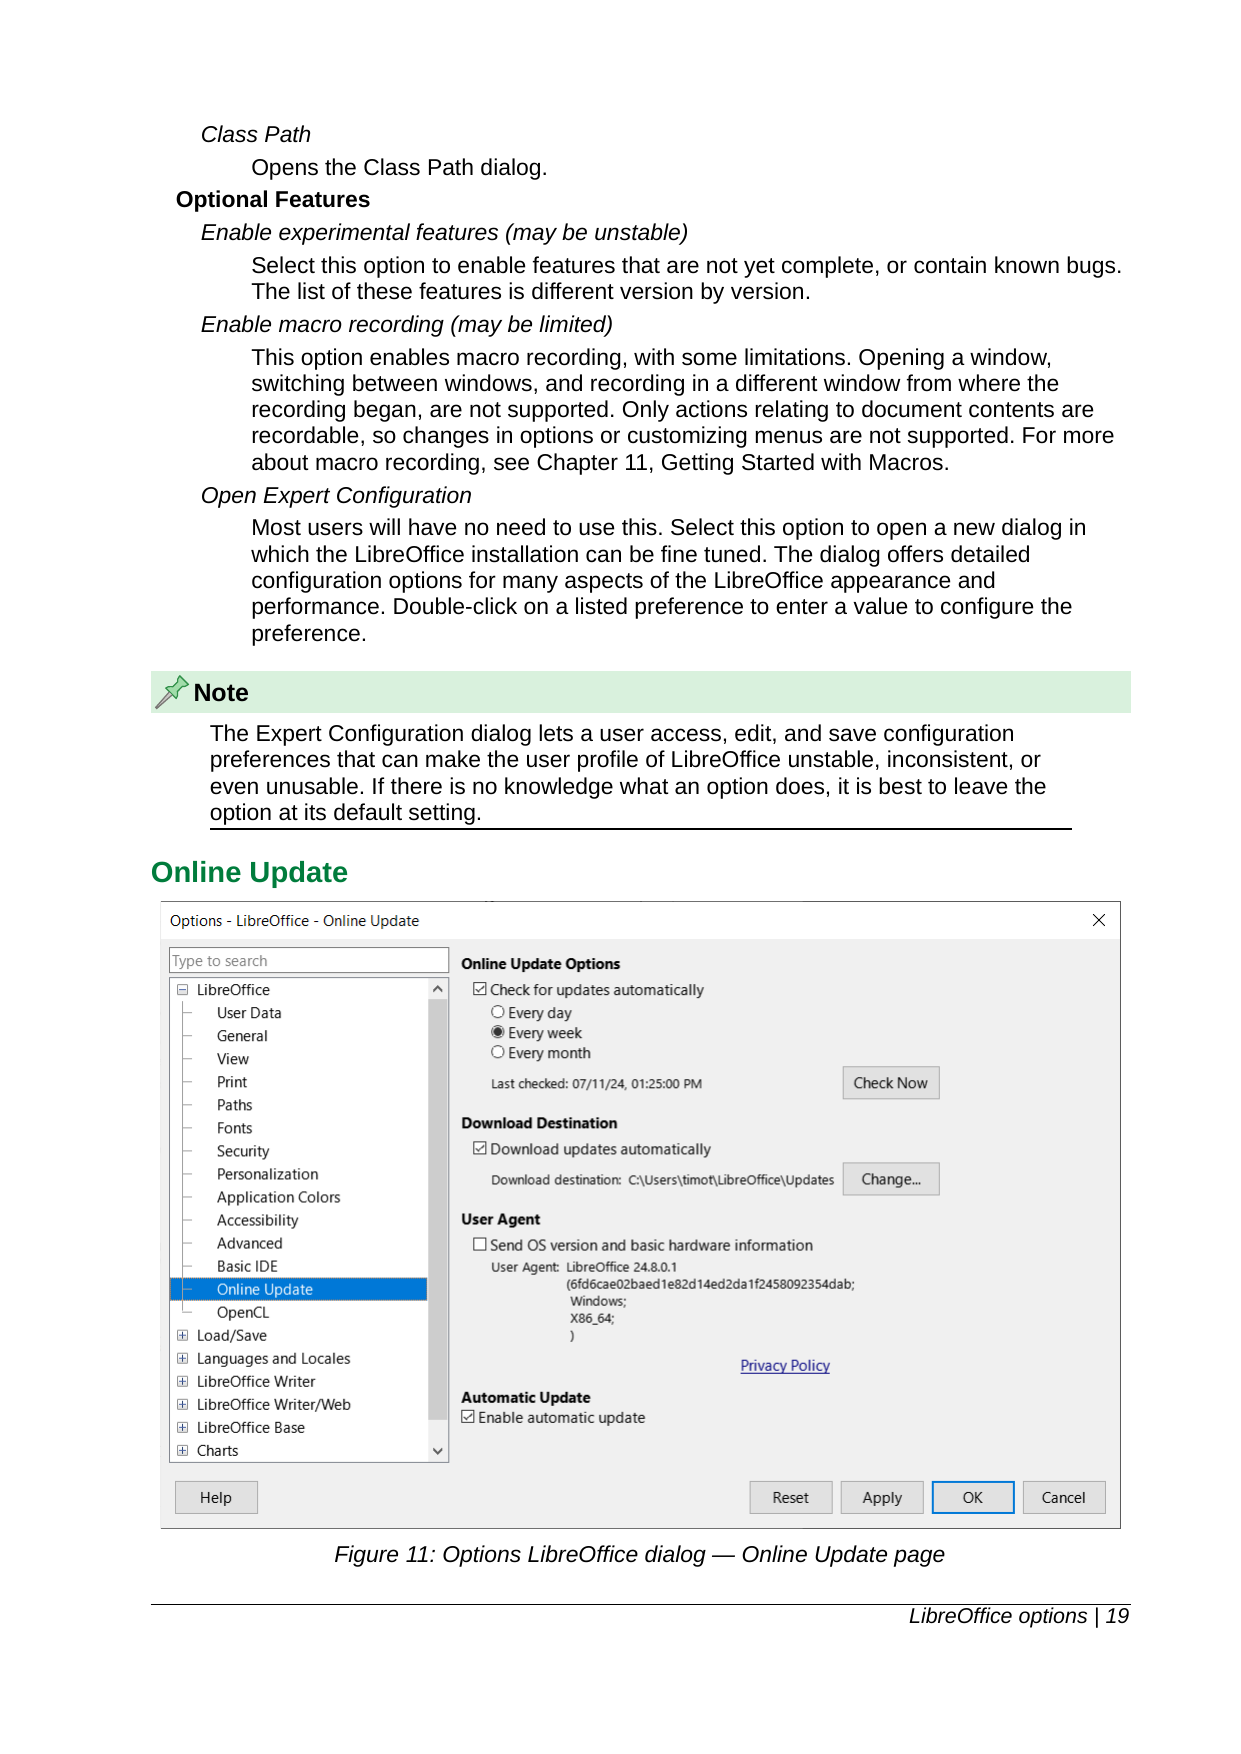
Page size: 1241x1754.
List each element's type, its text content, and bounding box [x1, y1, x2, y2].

subtitle Note [193, 671, 1131, 713]
text Most users will have no need to use this. Select this option to open a new dialog in which the LibreOffice installation can be fine tuned. The dialog offers detailed configuration options for many aspects of the LibreOffice appearance and performance. Double-click on a listed preference to enter a value to configure the preference. [251, 514, 1131, 646]
picture [160, 901, 1121, 1529]
text Enable macro recording (may be limited) [201, 311, 1131, 337]
text This option enables macro recording, with some limitations. Opening a window, switching between windows, and recording in a different window from where the recording began, are not supported. Only actions relating to document contents are recordable, so changes in options or customizing menus are not supported. For more about macro recording, see Chapter 11, Getting Started with Macros. [251, 343, 1131, 475]
text Select this option to enable features that are not yet complete, or contain known bugs. The list of these features is different version by version. [251, 252, 1131, 304]
text Class Path [201, 121, 1131, 147]
subtitle Online Update [151, 855, 1131, 889]
text Figure 11: Options LibreOffice dialog — Online Update page [161, 1541, 1121, 1567]
text Open Expert Configuration [201, 482, 1131, 508]
text The Expert Configuration dialog lets a user access, edit, and save configuration preferences that can make the user profile of LibreOffice unstable, inconsistent, or even unusable. If there is no knowledge what an option does, it is best to leave the option at its default setting. [209, 720, 1072, 830]
text Opens the Class Path dialog. [251, 154, 1131, 180]
text Optional Features [176, 186, 1131, 213]
text Enable experimental features (may be unstable) [201, 219, 1131, 245]
